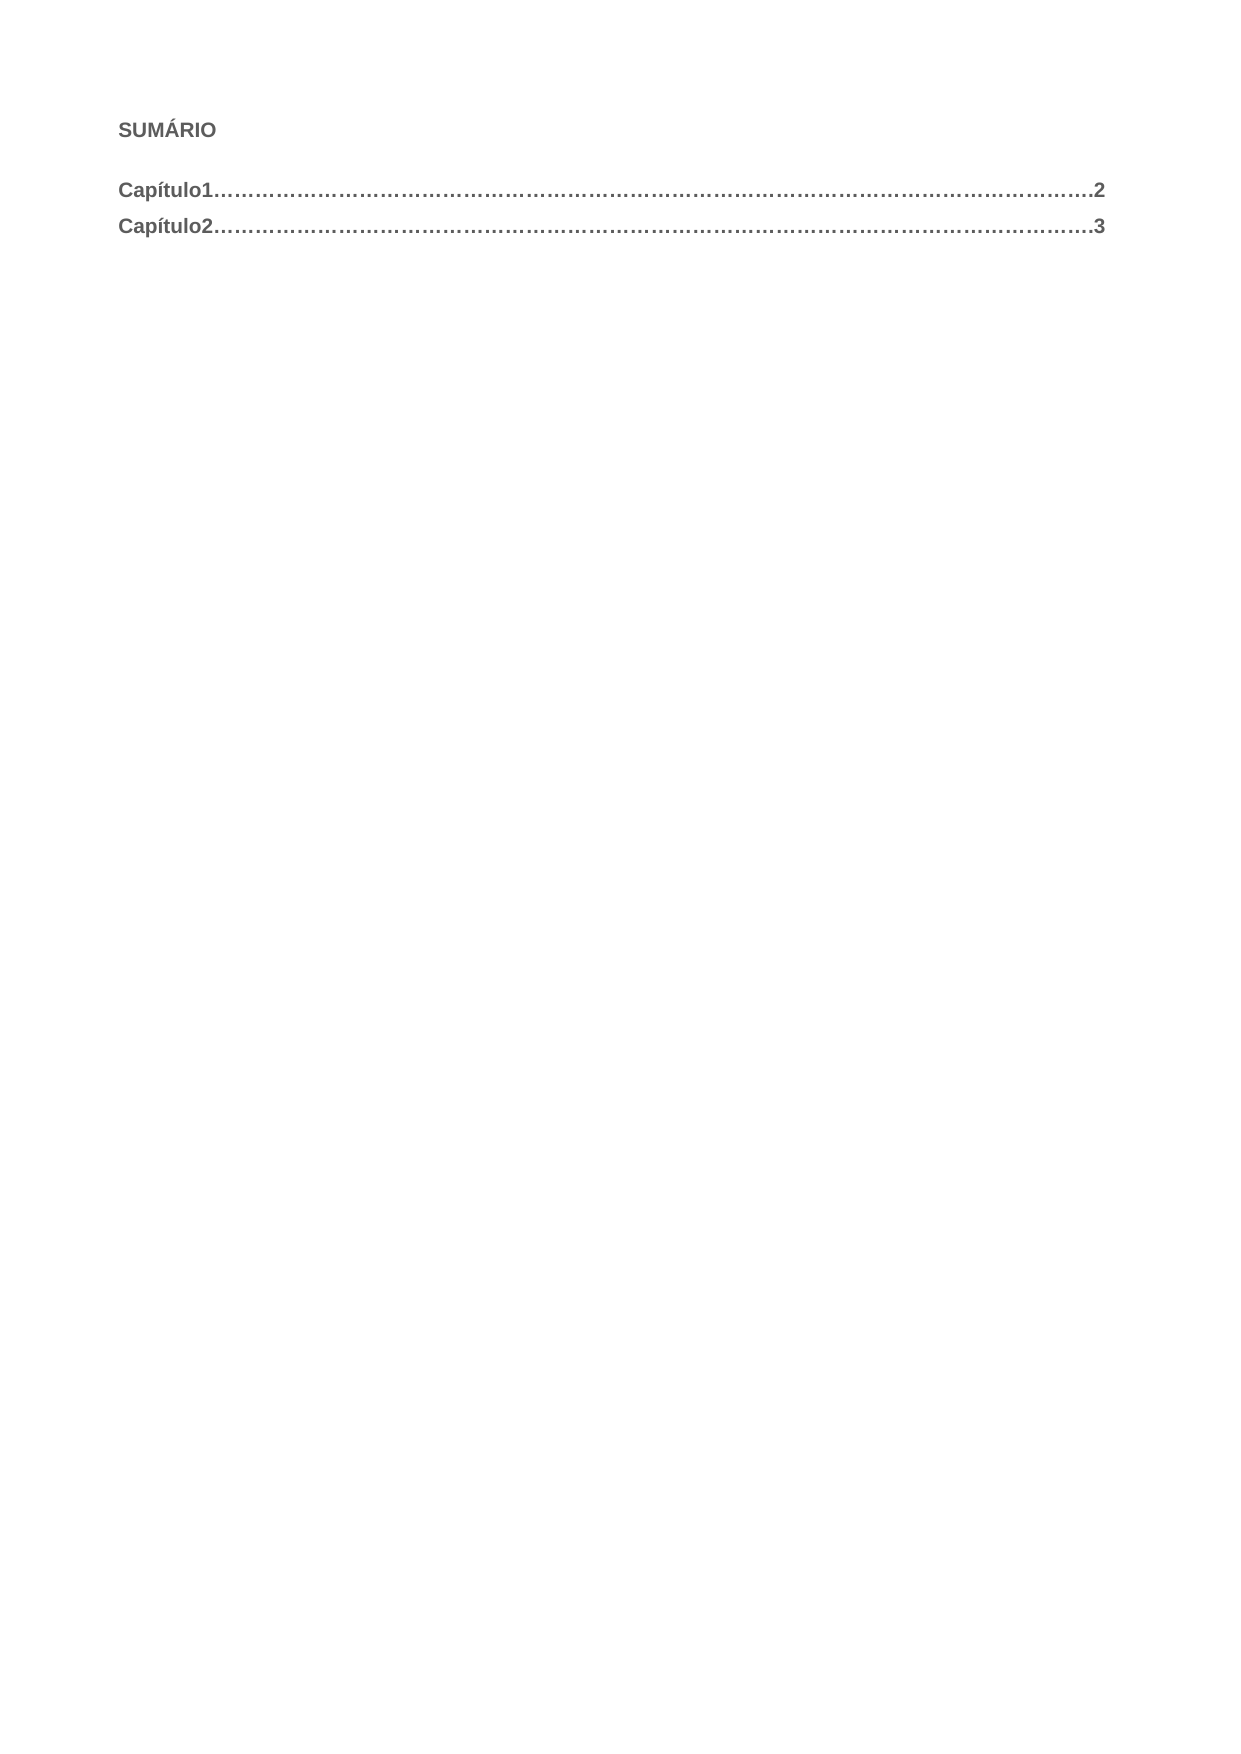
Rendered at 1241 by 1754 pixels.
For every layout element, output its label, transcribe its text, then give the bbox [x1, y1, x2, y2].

text Capítulo1……………………………………………………………………………………………………………….2 [118, 178, 1122, 202]
text SUMÁRIO [118, 118, 1122, 142]
text Capítulo2……………………………………………………………………………………………………………….3 [118, 214, 1122, 238]
